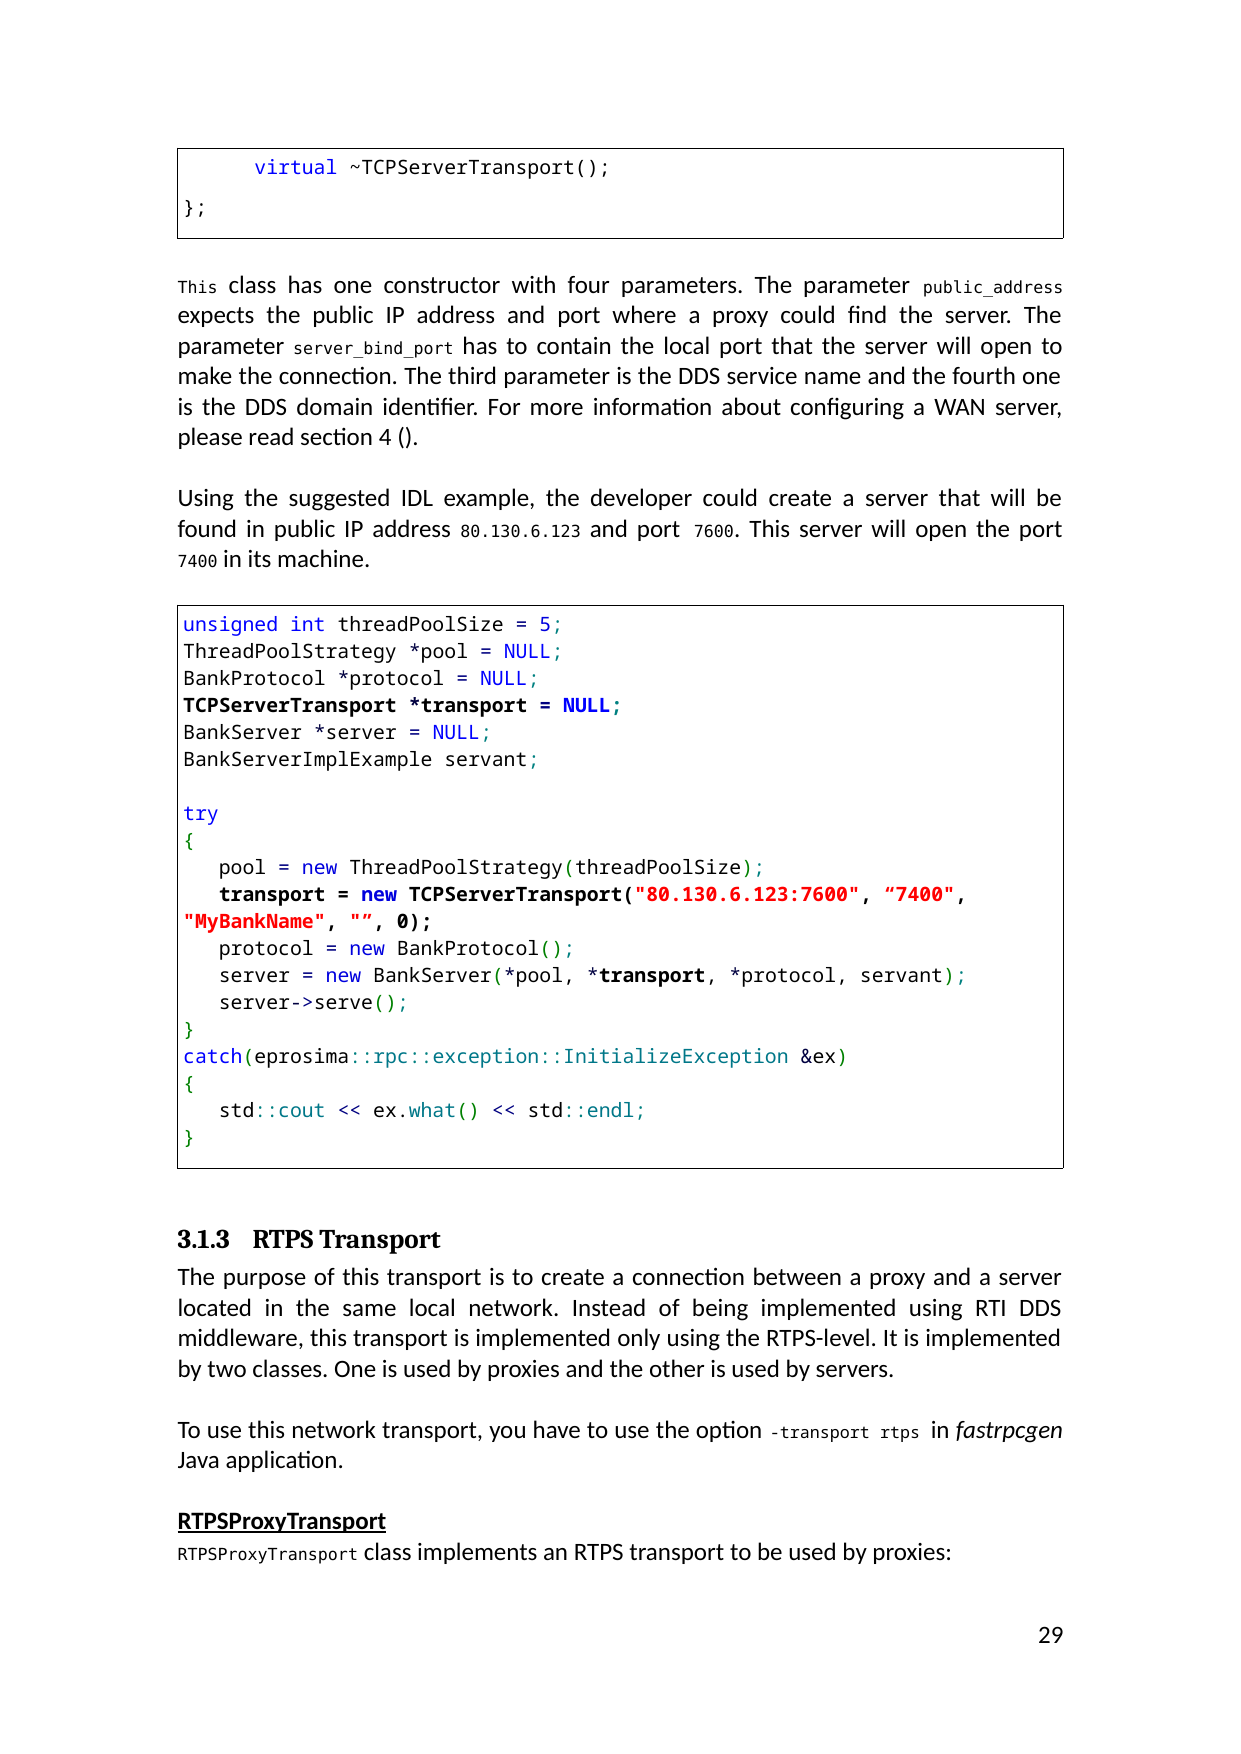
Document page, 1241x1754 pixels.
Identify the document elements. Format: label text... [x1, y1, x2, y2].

subtitle RTPS Transport [177, 1224, 1063, 1255]
text The purpose of this transport is to create a connection between a proxy and a server located in the same local network. Instead of being implemented using RTI DDS middleware, this transport is implemented only using the RTPS-level. It is implemented by two classes. One is used by proxies and the other is used by servers. [177, 1261, 1063, 1383]
text Using the suggested IDL example, the developer could create a server that will be found in public IP address 80.130.6.123 and port 7600. This server will open the port 7400 in its machine. [177, 482, 1063, 574]
text To use this network transport, you have to use the option -transport rtps in fastrpcgen Java application. [177, 1414, 1063, 1475]
text This class has one constructor with four parameters. The parameter public_address expects the public IP address and port where a proxy could find the server. The parameter server_bind_port has to contain the local port that the server will open to make the connection. The third parameter is the DDS service name and the fourth one is the DDS domain identifier. For more information about configuring a WAN server, please read section 4 (). [177, 269, 1063, 452]
text RTPSProxyTransport [177, 1505, 1063, 1536]
text RTPSProxyTransport class implements an RTPS transport to be used by proxies: [177, 1536, 1063, 1566]
table_header unsigned int threadPoolSize = 5; ThreadPoolStrategy *pool = NULL; BankProtocol *protocol = NULL; TCPServerTransport *transport = NULL; BankServer *server = NULL; BankServerImplExample servant; try { pool = new ThreadPoolStrategy(threadPoolSize); transport = new TCPServerTransport("80.130.6.123:7600", “7400", "MyBankName", "”, 0); protocol = new BankProtocol(); server = new BankServer(*pool, *transport, *protocol, servant); server->serve(); } catch(eprosima::rpc::exception::InitializeException &ex) { std::cout << ex.what() << std::endl; } [178, 606, 1063, 1168]
table_header virtual ~TCPServerTransport(); }; [178, 149, 1063, 238]
